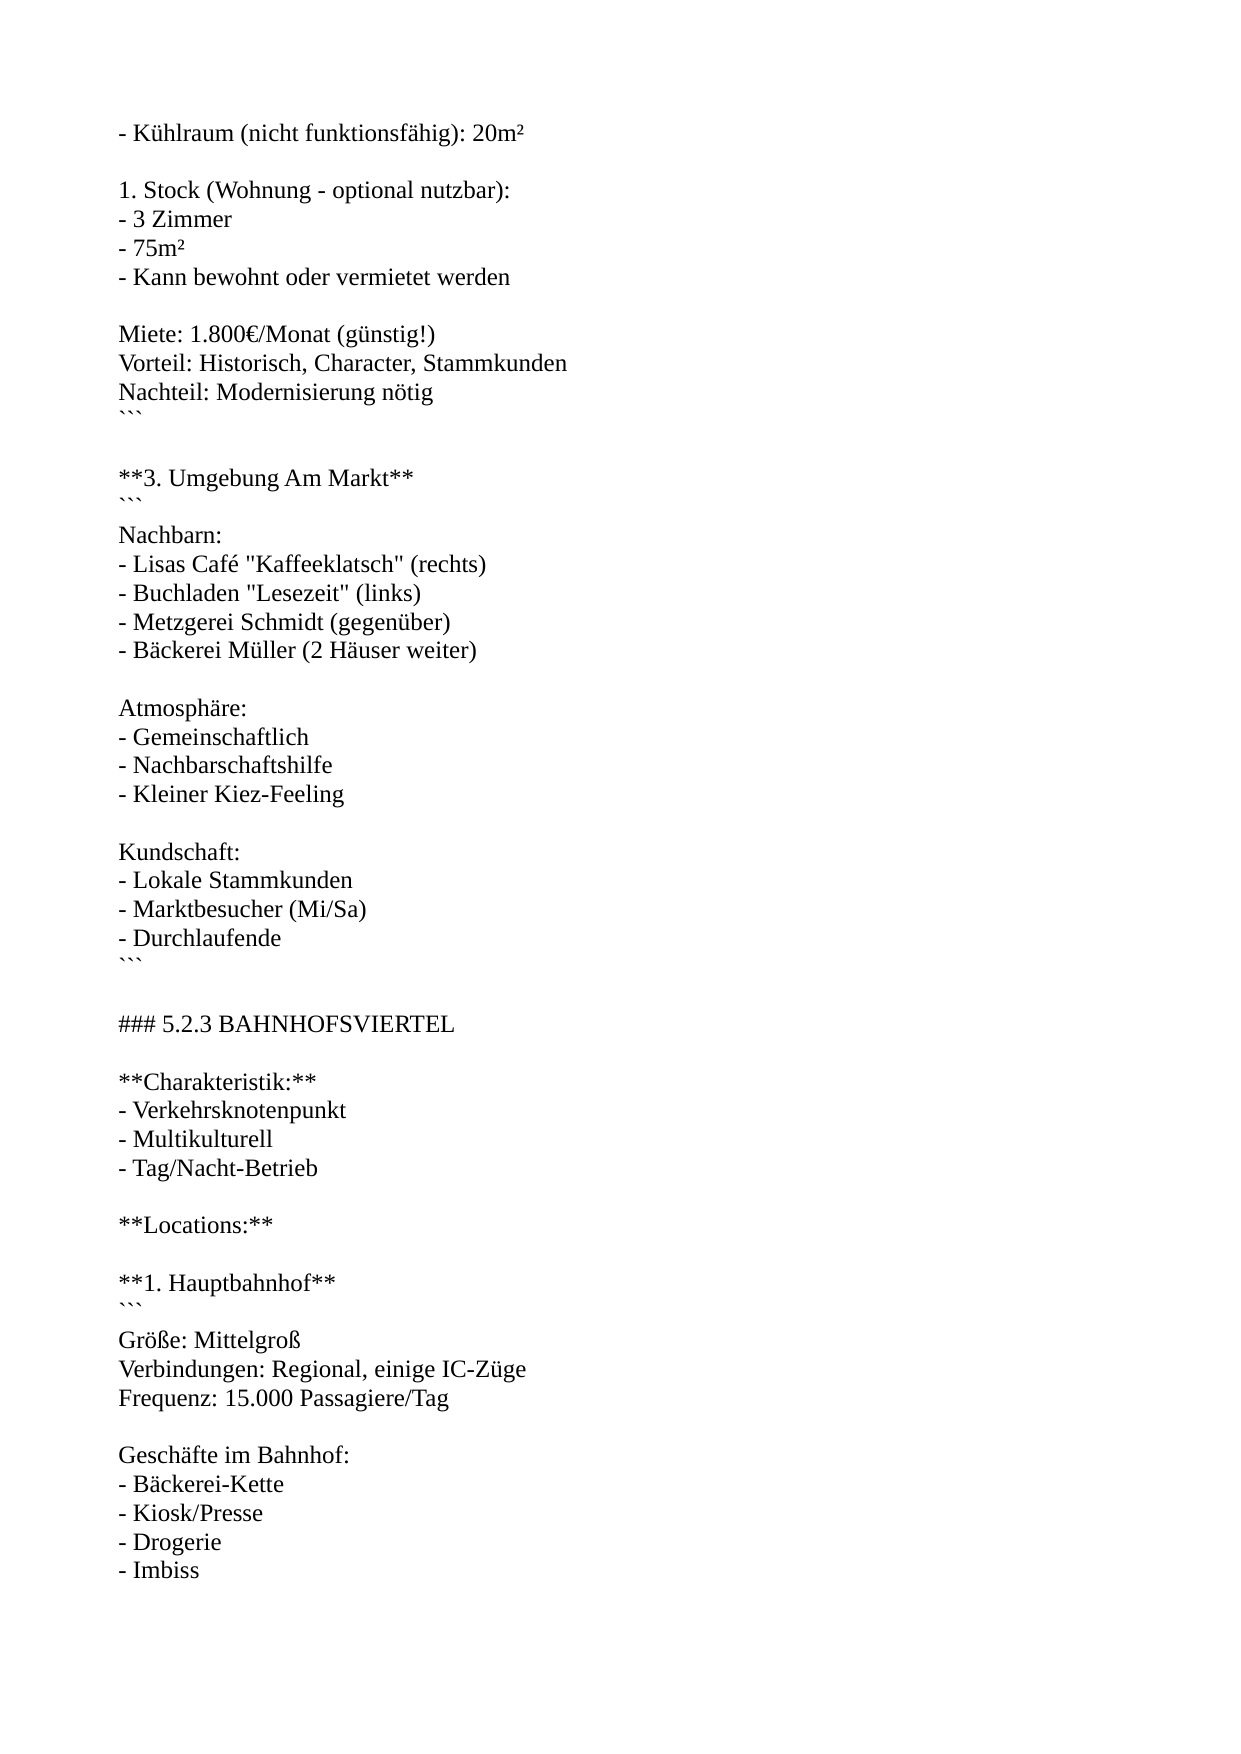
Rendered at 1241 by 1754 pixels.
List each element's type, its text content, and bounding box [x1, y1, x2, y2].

text - Kühlraum (nicht funktionsfähig): 20m² 1. Stock (Wohnung - optional nutzbar): - 3 Zimmer - 75m² - Kann bewohnt oder vermietet werden Miete: 1.800€/Monat (günstig!) Vorteil: Historisch, Character, Stammkunden Nachteil: Modernisierung nötig ``` **3. Umgebung Am Markt** ``` Nachbarn: - Lisas Café "Kaffeeklatsch" (rechts) - Buchladen "Lesezeit" (links) - Metzgerei Schmidt (gegenüber) - Bäckerei Müller (2 Häuser weiter) Atmosphäre: - Gemeinschaftlich - Nachbarschaftshilfe - Kleiner Kiez-Feeling Kundschaft: - Lokale Stammkunden - Marktbesucher (Mi/Sa) - Durchlaufende ``` ### 5.2.3 BAHNHOFSVIERTEL **Charakteristik:** - Verkehrsknotenpunkt - Multikulturell - Tag/Nacht-Betrieb **Locations:** **1. Hauptbahnhof** ``` Größe: Mittelgroß Verbindungen: Regional, einige IC-Züge Frequenz: 15.000 Passagiere/Tag Geschäfte im Bahnhof: - Bäckerei-Kette - Kiosk/Presse - Drogerie - Imbiss [118, 118, 1122, 1613]
